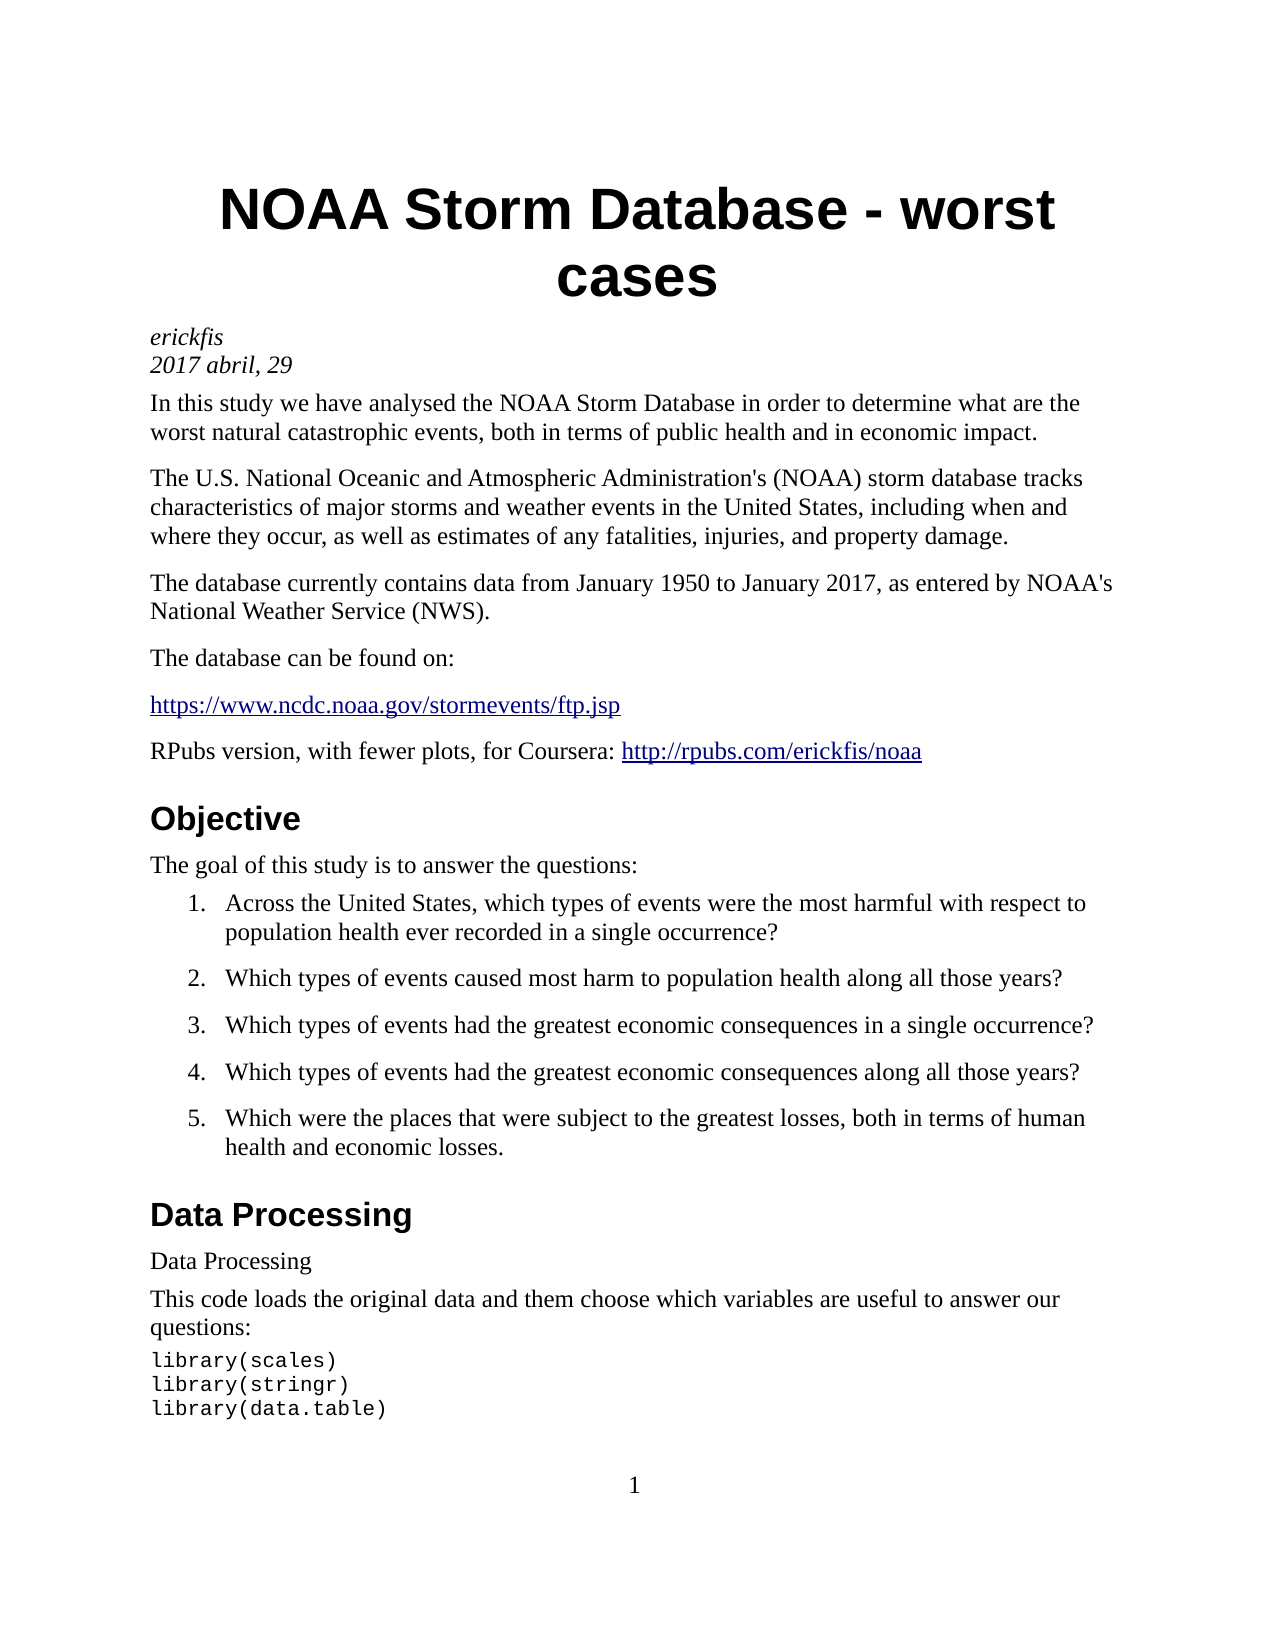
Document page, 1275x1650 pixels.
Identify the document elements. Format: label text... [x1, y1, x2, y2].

subtitle Data Processing [150, 1195, 1125, 1233]
text https://www.ncdc.noaa.gov/stormevents/ftp.jsp [150, 690, 1125, 718]
text library(stringr) [150, 1374, 1125, 1397]
text Data Processing [150, 1246, 1125, 1275]
text The U.S. National Oceanic and Atmospheric Administration's (NOAA) storm database tracks characteristics of major storms and weather events in the United States, including when and where they occur, as well as estimates of any fatalities, injuries, and property damage. [150, 463, 1125, 550]
text The goal of this study is to answer the questions: [150, 850, 1125, 879]
text The database currently contains data from January 1950 to January 2017, as entered by NOAA's National Weather Service (NWS). [150, 568, 1125, 625]
text 2017 abril, 29 [150, 350, 1125, 379]
text erickfis [150, 322, 1125, 350]
list Which were the places that were subject to the greatest losses, both in terms of human health and economic losses. [187, 1103, 1125, 1161]
title NOAA Storm Database - worst cases [150, 175, 1125, 309]
text library(data.table) [150, 1397, 1125, 1421]
list Across the United States, which types of events were the most harmful with respect to population health ever recorded in a single occurrence? [187, 888, 1125, 946]
text This code loads the original data and them choose which variables are useful to answer our questions: [150, 1284, 1125, 1341]
text In this study we have analysed the NOAA Storm Database in order to determine what are the worst natural catastrophic events, both in terms of public health and in economic impact. [150, 388, 1125, 446]
list Which types of events caused most harm to population health along all those years? [187, 963, 1125, 992]
list Which types of events had the greatest economic consequences along all those years? [187, 1057, 1125, 1086]
subtitle Objective [150, 799, 1125, 838]
list Which types of events had the greatest economic consequences in a single occurrence? [187, 1010, 1125, 1039]
text The database can be found on: [150, 643, 1125, 672]
text library(scales) [150, 1350, 1125, 1374]
text RPubs version, with fewer plots, for Coursera: http://rpubs.com/erickfis/noaa [150, 736, 1125, 765]
